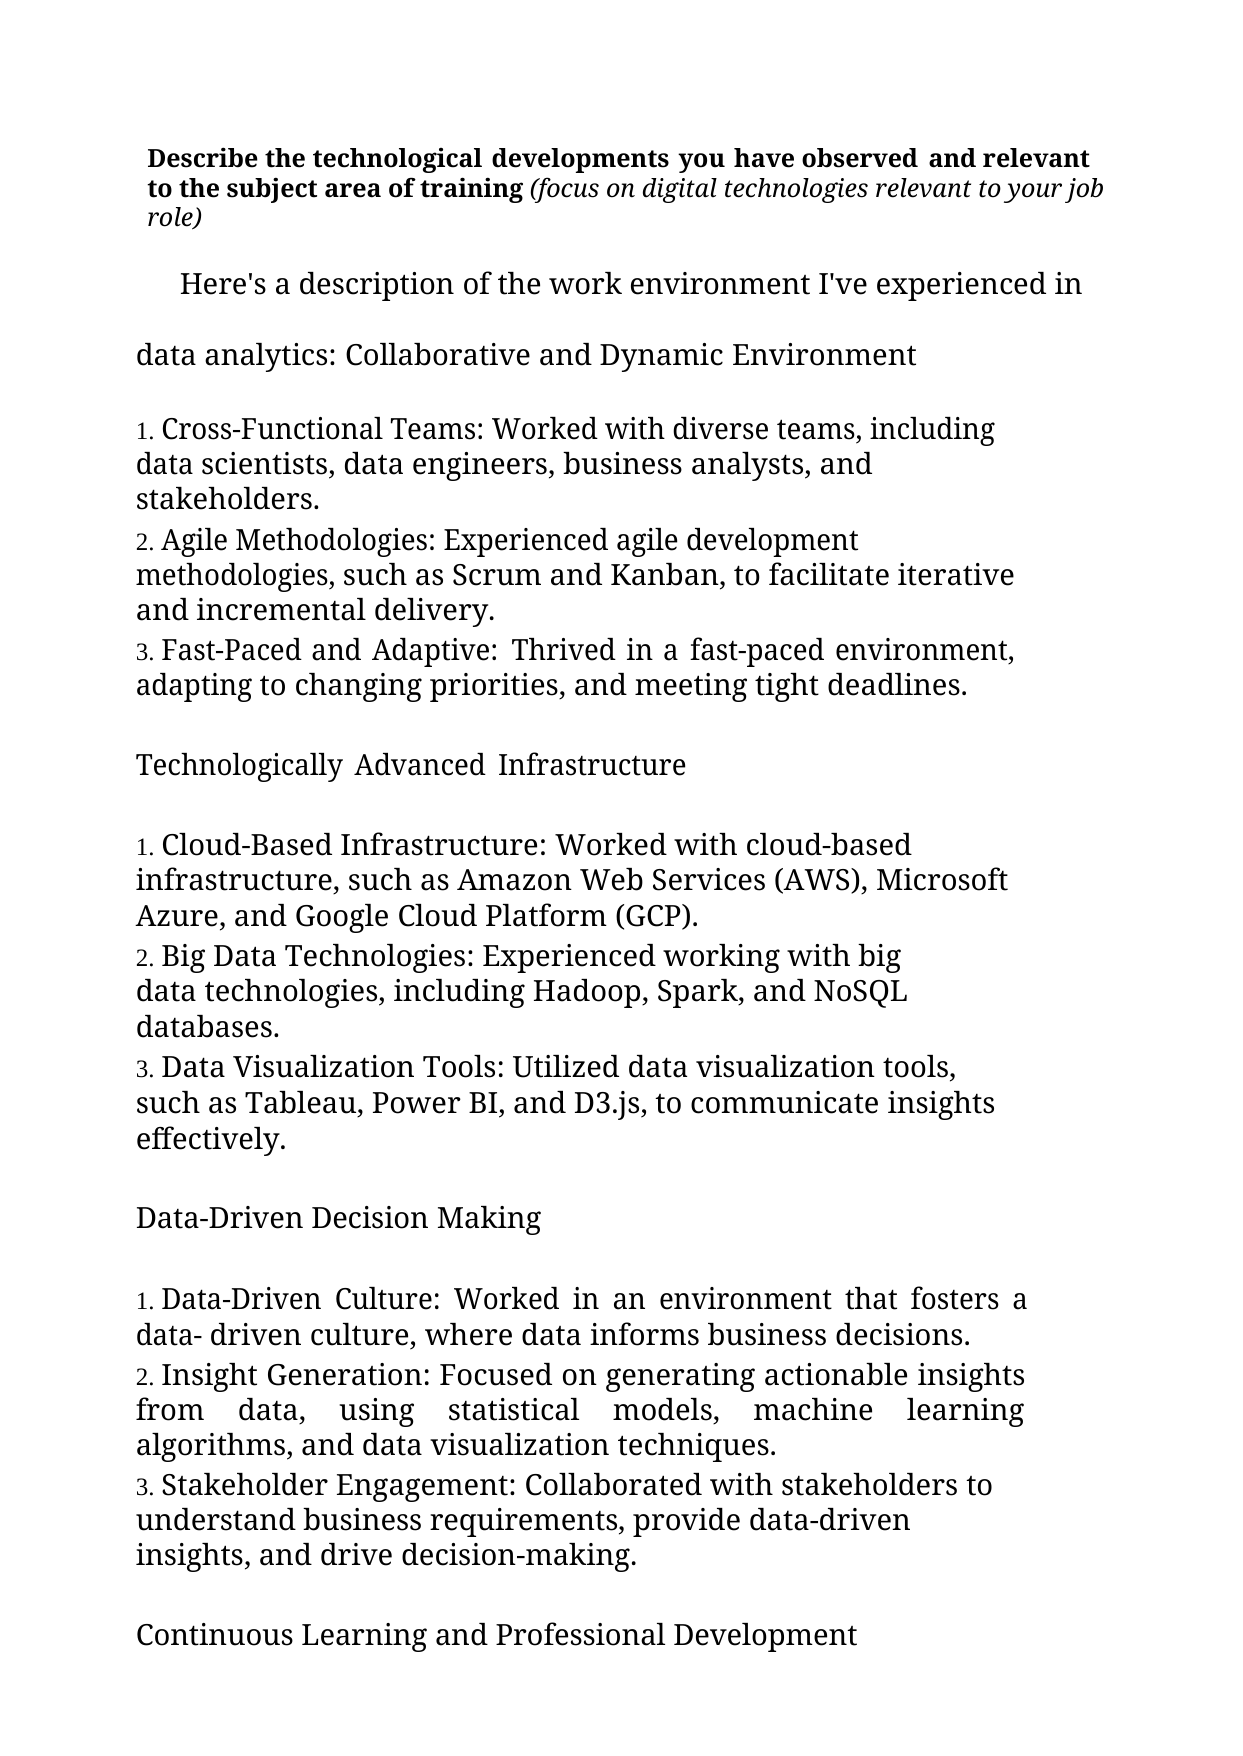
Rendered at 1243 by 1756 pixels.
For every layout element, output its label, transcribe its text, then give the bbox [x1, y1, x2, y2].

text Technologically Advanced Infrastructure [136, 744, 1113, 784]
list Data-Driven Culture: Worked in an environment that fosters a data- driven culture, where data informs business decisions. [136, 1278, 1029, 1354]
text Here's a description of the work environment I've experienced in data analytics: Collaborative and Dynamic Environment [136, 263, 1113, 374]
list Agile Methodologies: Experienced agile development methodologies, such as Scrum and Kanban, to facilitate iterative and incremental delivery. [136, 519, 1051, 629]
text Describe the technological developments you have observed and relevant to the subject area of training (focus on digital technologies relevant to your job role) [147, 141, 1113, 234]
text Continuous Learning and Professional Development [136, 1614, 1113, 1654]
text Data-Driven Decision Making [136, 1197, 1113, 1237]
list Fast-Paced and Adaptive: Thrived in a fast-paced environment, adapting to changing priorities, and meeting tight deadlines. [136, 629, 1091, 704]
list Cloud-Based Infrastructure: Worked with cloud-based infrastructure, such as Amazon Web Services (AWS), Microsoft Azure, and Google Cloud Platform (GCP). [136, 824, 1041, 935]
list Cross-Functional Teams: Worked with diverse teams, including data scientists, data engineers, business analysts, and stakeholders. [136, 408, 1038, 518]
list Data Visualization Tools: Utilized data visualization tools, such as Tableau, Power BI, and D3.js, to communicate insights effectively. [136, 1046, 1004, 1158]
list Insight Generation: Focused on generating actionable insights from data, using statistical models, machine learning algorithms, and data visualization techniques. [136, 1354, 1025, 1464]
list Stakeholder Engagement: Collaborated with stakeholders to understand business requirements, provide data-driven insights, and drive decision-making. [136, 1464, 1027, 1573]
list Big Data Technologies: Experienced working with big data technologies, including Hadoop, Spark, and NoSQL databases. [136, 935, 944, 1046]
